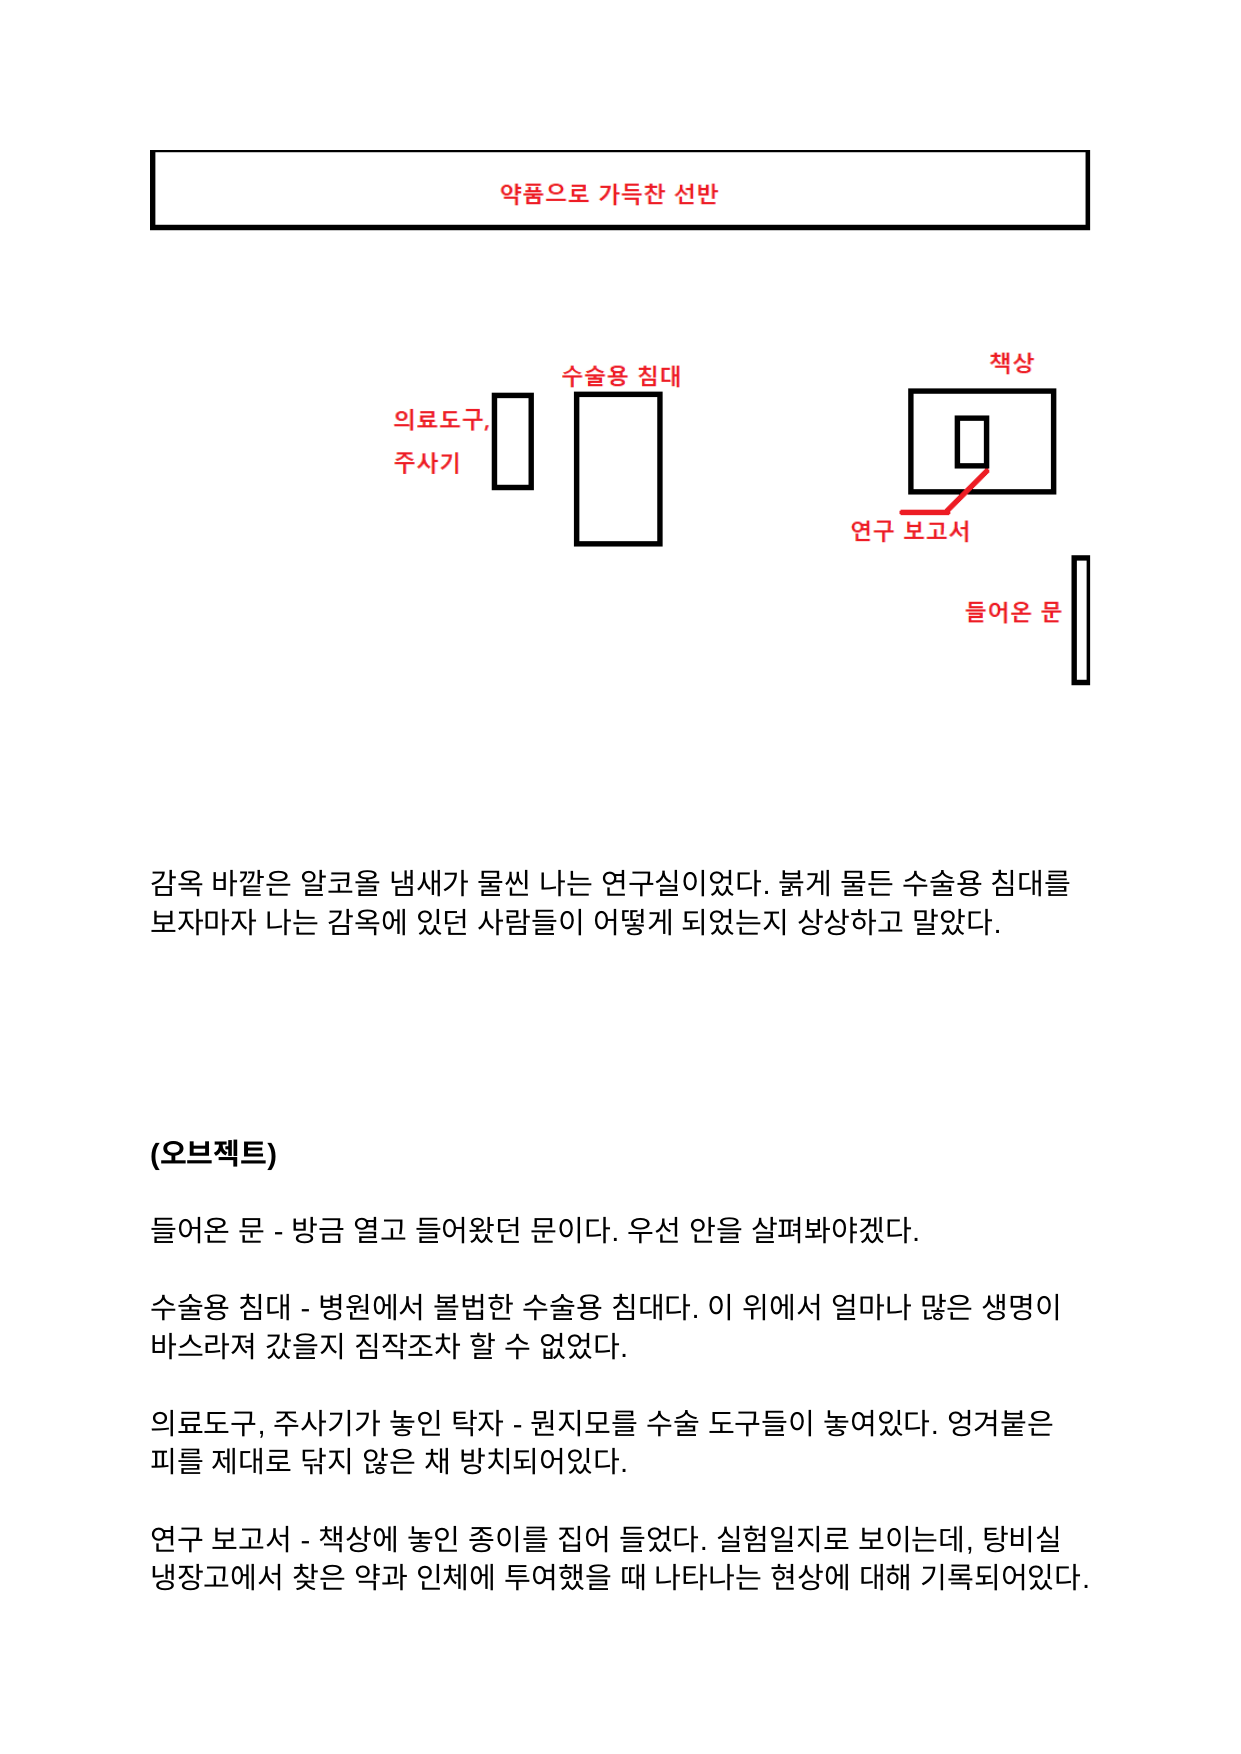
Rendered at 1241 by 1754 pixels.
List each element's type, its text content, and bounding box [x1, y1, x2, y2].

text 의료도구, 주사기가 놓인 탁자 - 뭔지모를 수술 도구들이 놓여있다. 엉겨붙은 피를 제대로 닦지 않은 채 방치되어있다. [150, 1407, 1090, 1479]
text 수술용 침대 - 병원에서 볼법한 수술용 침대다. 이 위에서 얼마나 많은 생명이 바스라져 갔을지 짐작조차 할 수 없었다. [150, 1291, 1090, 1363]
text (오브젝트) [150, 1137, 1090, 1171]
text 들어온 문 - 방금 열고 들어왔던 문이다. 우선 안을 살펴봐야겠다. [150, 1214, 1090, 1248]
picture [150, 150, 1091, 825]
text 연구 보고서 - 책상에 놓인 종이를 집어 들었다. 실험일지로 보이는데, 탕비실 냉장고에서 찾은 약과 인체에 투여했을 때 나타나는 현상에 대해 기록되어있다. [150, 1523, 1090, 1595]
text 감옥 바깥은 알코올 냄새가 물씬 나는 연구실이었다. 붉게 물든 수술용 침대를 보자마자 나는 감옥에 있던 사람들이 어떻게 되었는지 상상하고 말았다. [150, 867, 1090, 939]
